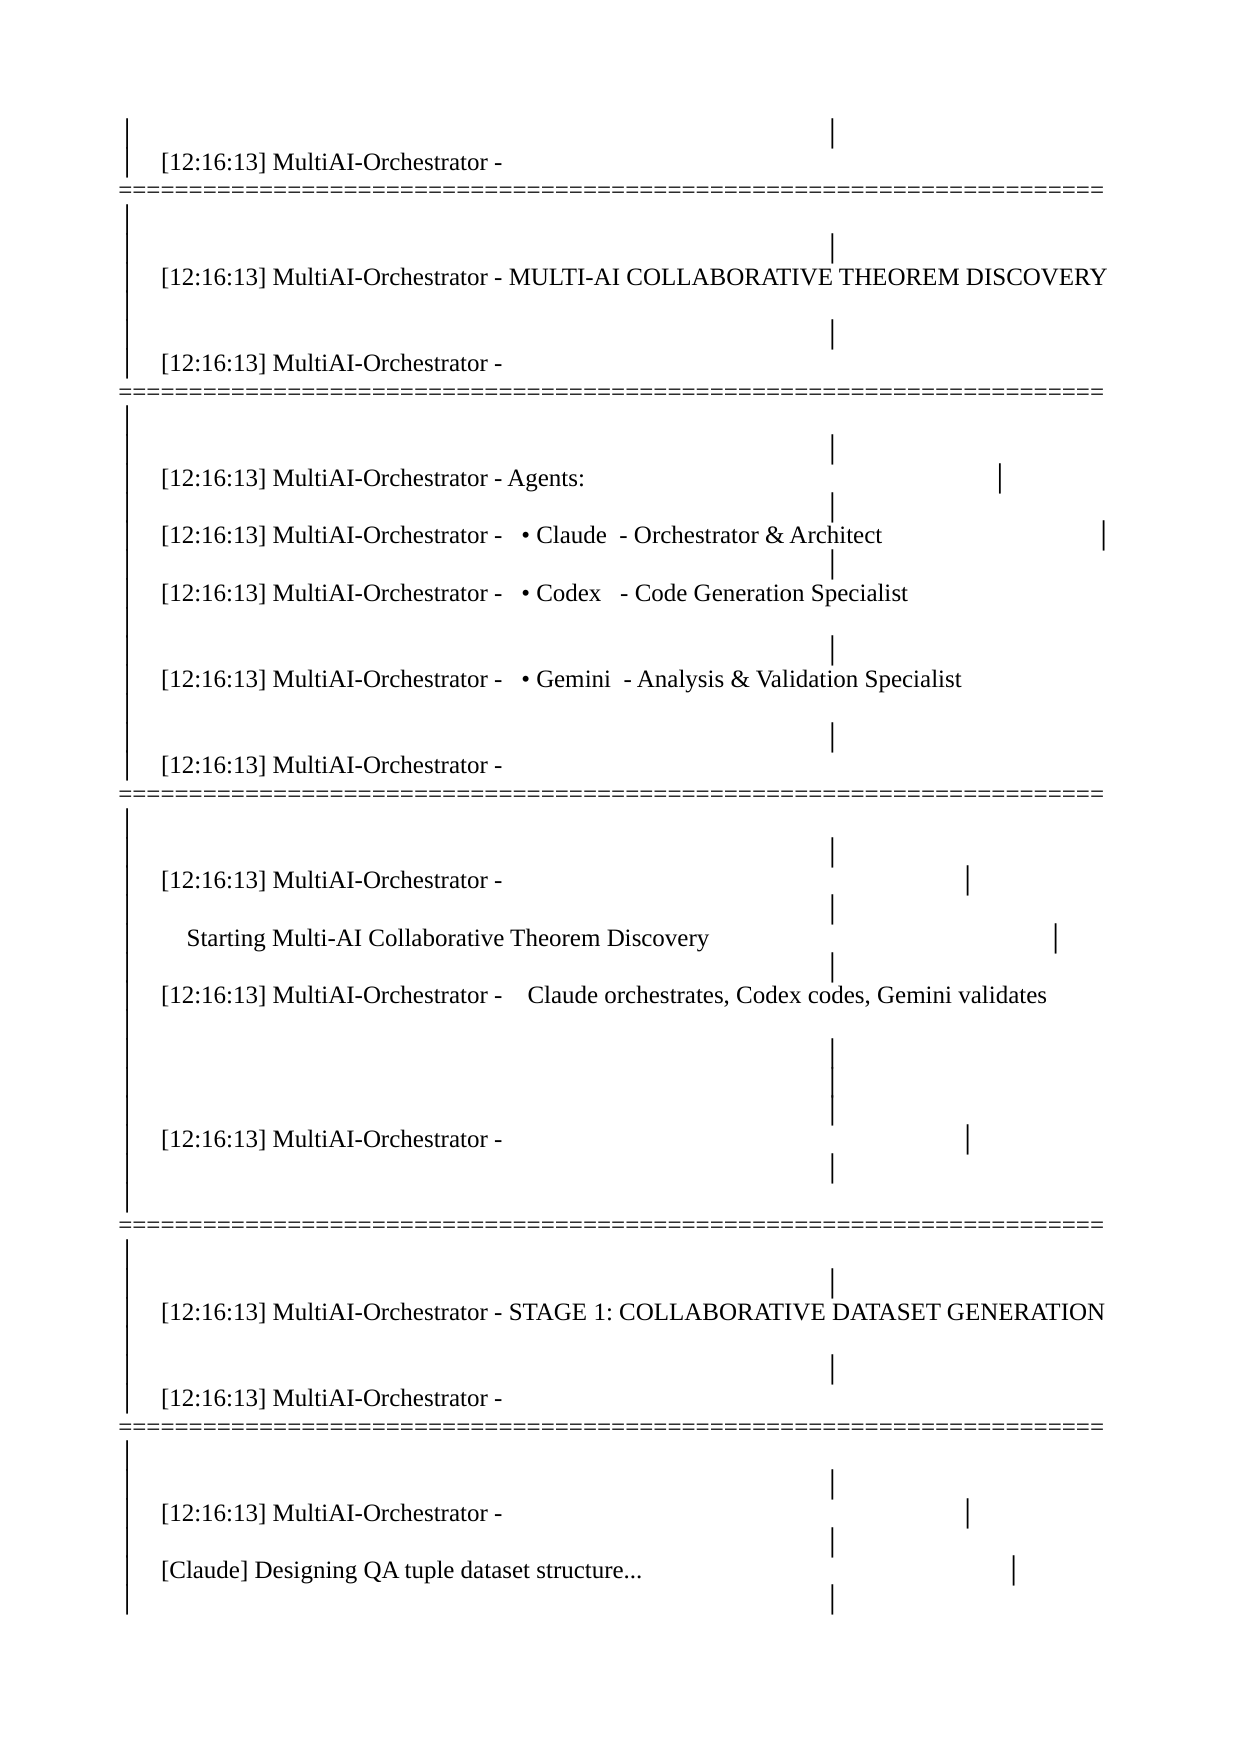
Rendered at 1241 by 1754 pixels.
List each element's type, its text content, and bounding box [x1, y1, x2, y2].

text │ │ [118, 319, 126, 348]
text │ [12:16:13] MultiAI-Orchestrator - ====================================================================== │ [118, 751, 1122, 837]
text │ │ [128, 1096, 831, 1124]
text │ │ [128, 1268, 831, 1297]
text │ │ [833, 1469, 1122, 1498]
text │ │ [118, 118, 126, 147]
text │ [12:16:13] MultiAI-Orchestrator - │ [128, 866, 966, 894]
text │ [12:16:13] MultiAI-Orchestrator - STAGE 1: COLLABORATIVE DATASET GENERATION │ [128, 1297, 1122, 1354]
text │ │ [833, 233, 1122, 262]
text │ │ [128, 722, 831, 751]
text │ [12:16:13] MultiAI-Orchestrator - │ [968, 1498, 1122, 1527]
text │ │ [833, 1067, 1122, 1096]
text │ 🤝 Starting Multi-AI Collaborative Theorem Discovery │ [128, 923, 1054, 952]
text │ [12:16:13] MultiAI-Orchestrator - │ [128, 1498, 966, 1527]
text │ │ [118, 1038, 126, 1067]
text │ │ [128, 1527, 831, 1556]
text │ │ [118, 1067, 126, 1096]
text │ │ [128, 319, 831, 348]
text │ [12:16:13] MultiAI-Orchestrator - • Claude - Orchestrator & Architect │ [128, 521, 1102, 549]
text │ [12:16:13] MultiAI-Orchestrator - Claude orchestrates, Codex codes, Gemini validates │ [128, 981, 1122, 1038]
text │ │ [118, 1354, 126, 1383]
text │ │ [128, 636, 831, 664]
text │ ====================================================================== │ [118, 1182, 1122, 1268]
text │ [12:16:13] MultiAI-Orchestrator - ====================================================================== │ [118, 1383, 1122, 1469]
text │ │ [833, 952, 1122, 981]
text │ │ [128, 1153, 831, 1182]
text │ │ [118, 952, 126, 981]
text │ │ [833, 1096, 1122, 1124]
text │ │ [118, 1584, 126, 1613]
text │ │ [118, 636, 126, 664]
text │ │ [128, 549, 831, 578]
text │ │ [833, 434, 1122, 463]
text │ [12:16:13] MultiAI-Orchestrator - MULTI-AI COLLABORATIVE THEOREM DISCOVERY │ [128, 262, 1122, 319]
text │ │ [118, 1096, 126, 1124]
text │ │ [118, 233, 126, 262]
text │ │ [118, 722, 126, 751]
text │ [12:16:13] MultiAI-Orchestrator - │ [128, 1124, 966, 1153]
text │ │ [118, 434, 126, 463]
text │ [12:16:13] MultiAI-Orchestrator - Agents: │ [128, 463, 999, 492]
text │ │ [118, 1469, 126, 1498]
text │ [Claude] Designing QA tuple dataset structure... │ [1014, 1556, 1122, 1584]
text │ │ [833, 1153, 1122, 1182]
text │ 🤝 Starting Multi-AI Collaborative Theorem Discovery │ [1056, 923, 1122, 952]
text │ │ [128, 1067, 831, 1096]
text │ │ [118, 1268, 126, 1297]
text │ │ [128, 233, 831, 262]
text │ [Claude] Designing QA tuple dataset structure... │ [128, 1556, 1012, 1584]
text │ │ [833, 1527, 1122, 1556]
text │ │ [128, 1584, 831, 1613]
text │ │ [118, 549, 126, 578]
text │ │ [128, 952, 831, 981]
text │ │ [128, 118, 831, 147]
text │ │ [833, 894, 1122, 923]
text │ │ [833, 636, 1122, 664]
text │ │ [118, 1153, 126, 1182]
text │ │ [833, 1268, 1122, 1297]
text │ │ [833, 1038, 1122, 1067]
text │ │ [833, 837, 1122, 866]
text │ │ [128, 1469, 831, 1498]
text │ [12:16:13] MultiAI-Orchestrator - • Codex - Code Generation Specialist │ [128, 578, 1122, 636]
text │ [12:16:13] MultiAI-Orchestrator - ====================================================================== │ [118, 348, 1122, 434]
text │ [12:16:13] MultiAI-Orchestrator - Agents: │ [1001, 463, 1122, 492]
text │ │ [833, 118, 1122, 147]
text │ │ [833, 492, 1122, 521]
text │ │ [128, 492, 831, 521]
text │ [12:16:13] MultiAI-Orchestrator - ====================================================================== │ [118, 147, 1122, 233]
text │ │ [833, 722, 1122, 751]
text │ │ [833, 1354, 1122, 1383]
text │ │ [833, 319, 1122, 348]
text │ [12:16:13] MultiAI-Orchestrator - │ [968, 1124, 1122, 1153]
text │ │ [128, 894, 831, 923]
text │ [12:16:13] MultiAI-Orchestrator - • Gemini - Analysis & Validation Specialist │ [128, 664, 1122, 722]
text │ │ [118, 837, 126, 866]
text │ │ [833, 1584, 1122, 1613]
text │ │ [128, 434, 831, 463]
text │ │ [833, 549, 1122, 578]
text │ │ [118, 894, 126, 923]
text │ [12:16:13] MultiAI-Orchestrator - │ [968, 866, 1122, 894]
text │ │ [118, 1527, 126, 1556]
text │ │ [128, 1038, 831, 1067]
text │ │ [128, 1354, 831, 1383]
text │ │ [118, 492, 126, 521]
text │ │ [128, 837, 831, 866]
